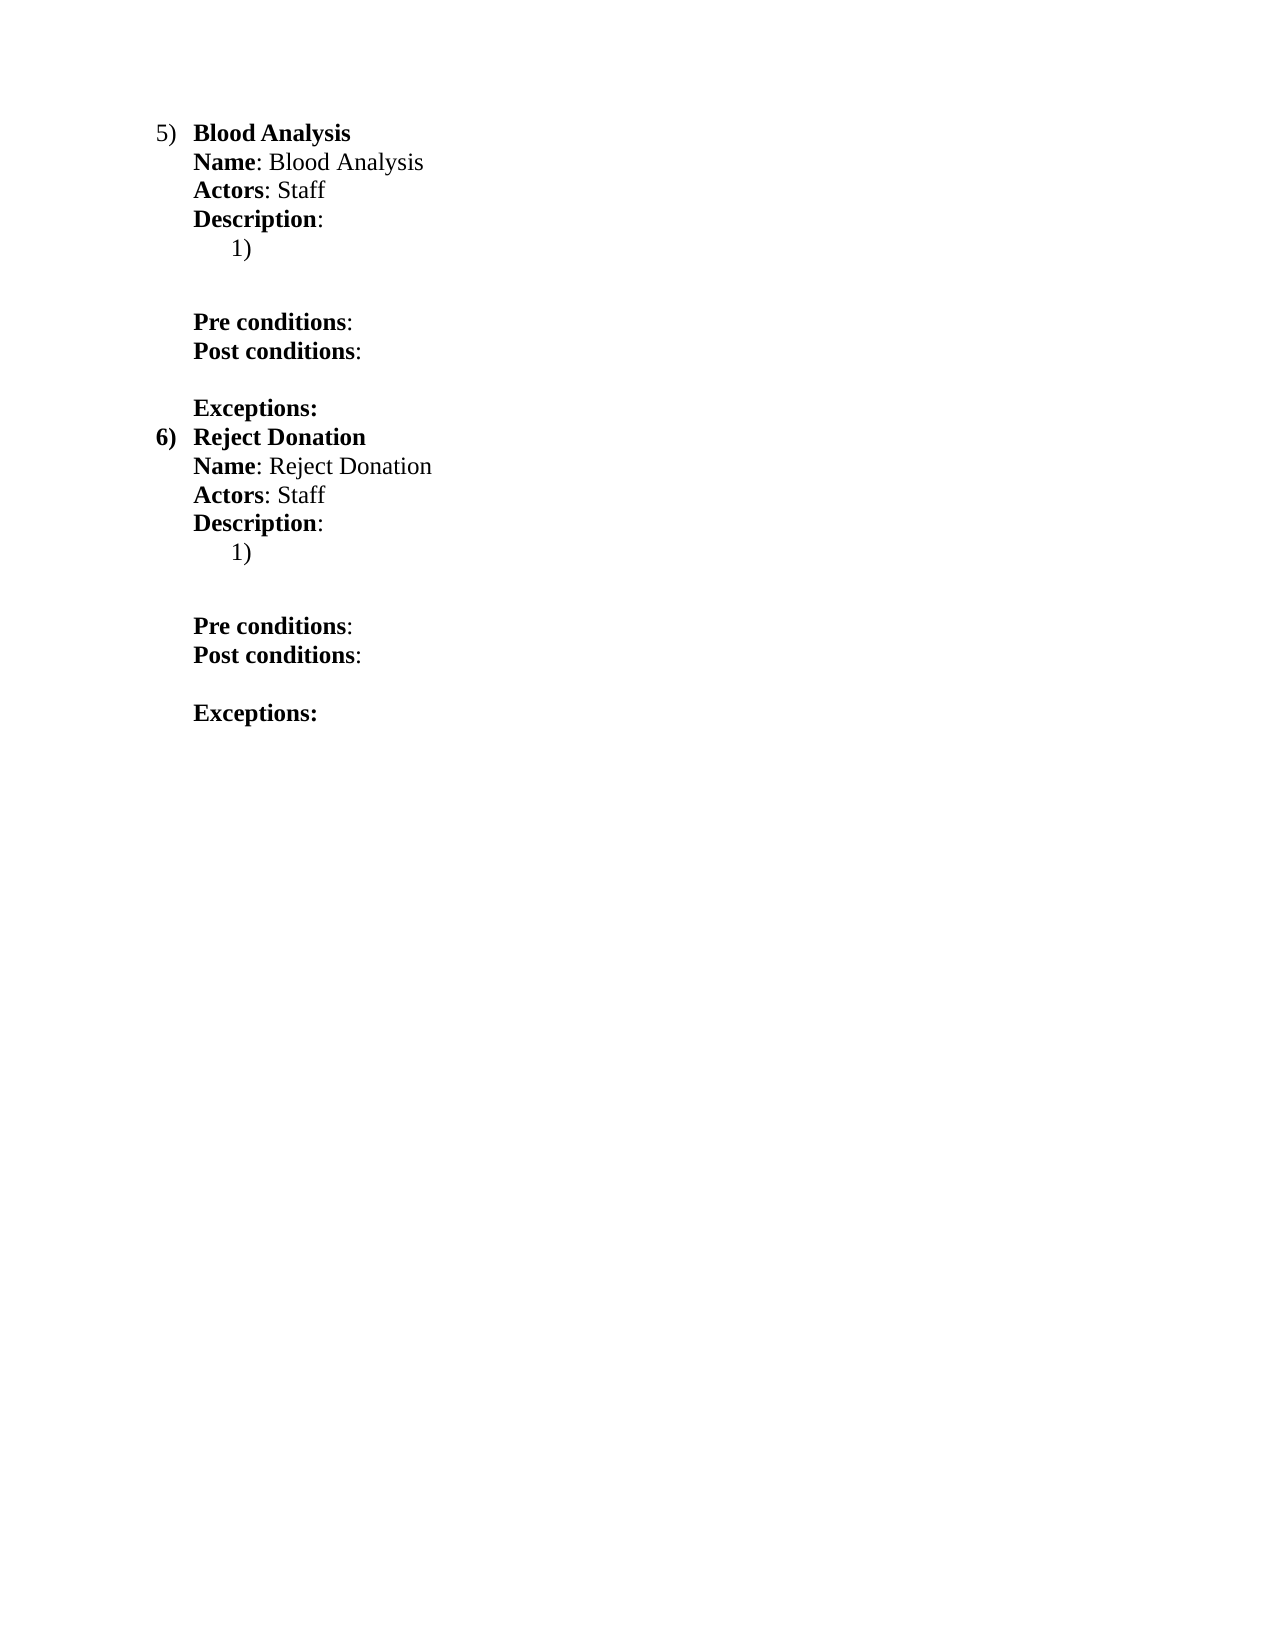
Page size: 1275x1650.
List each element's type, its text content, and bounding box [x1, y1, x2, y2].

list Exceptions: [156, 393, 1157, 422]
list Post conditions: [156, 336, 1157, 365]
list Name: Reject Donation [156, 451, 1157, 480]
list Post conditions: [156, 640, 1157, 669]
list Pre conditions: [156, 611, 1157, 640]
list Actors: Staff [156, 176, 1157, 204]
list Reject Donation [156, 422, 1157, 451]
list Blood Analysis [156, 118, 1157, 147]
list Name: Blood Analysis [156, 147, 1157, 176]
list Pre conditions: [156, 307, 1157, 336]
list Exceptions: [156, 698, 1157, 726]
list Description: [156, 204, 1157, 233]
list Description: [156, 508, 1157, 537]
list Actors: Staff [156, 480, 1157, 508]
